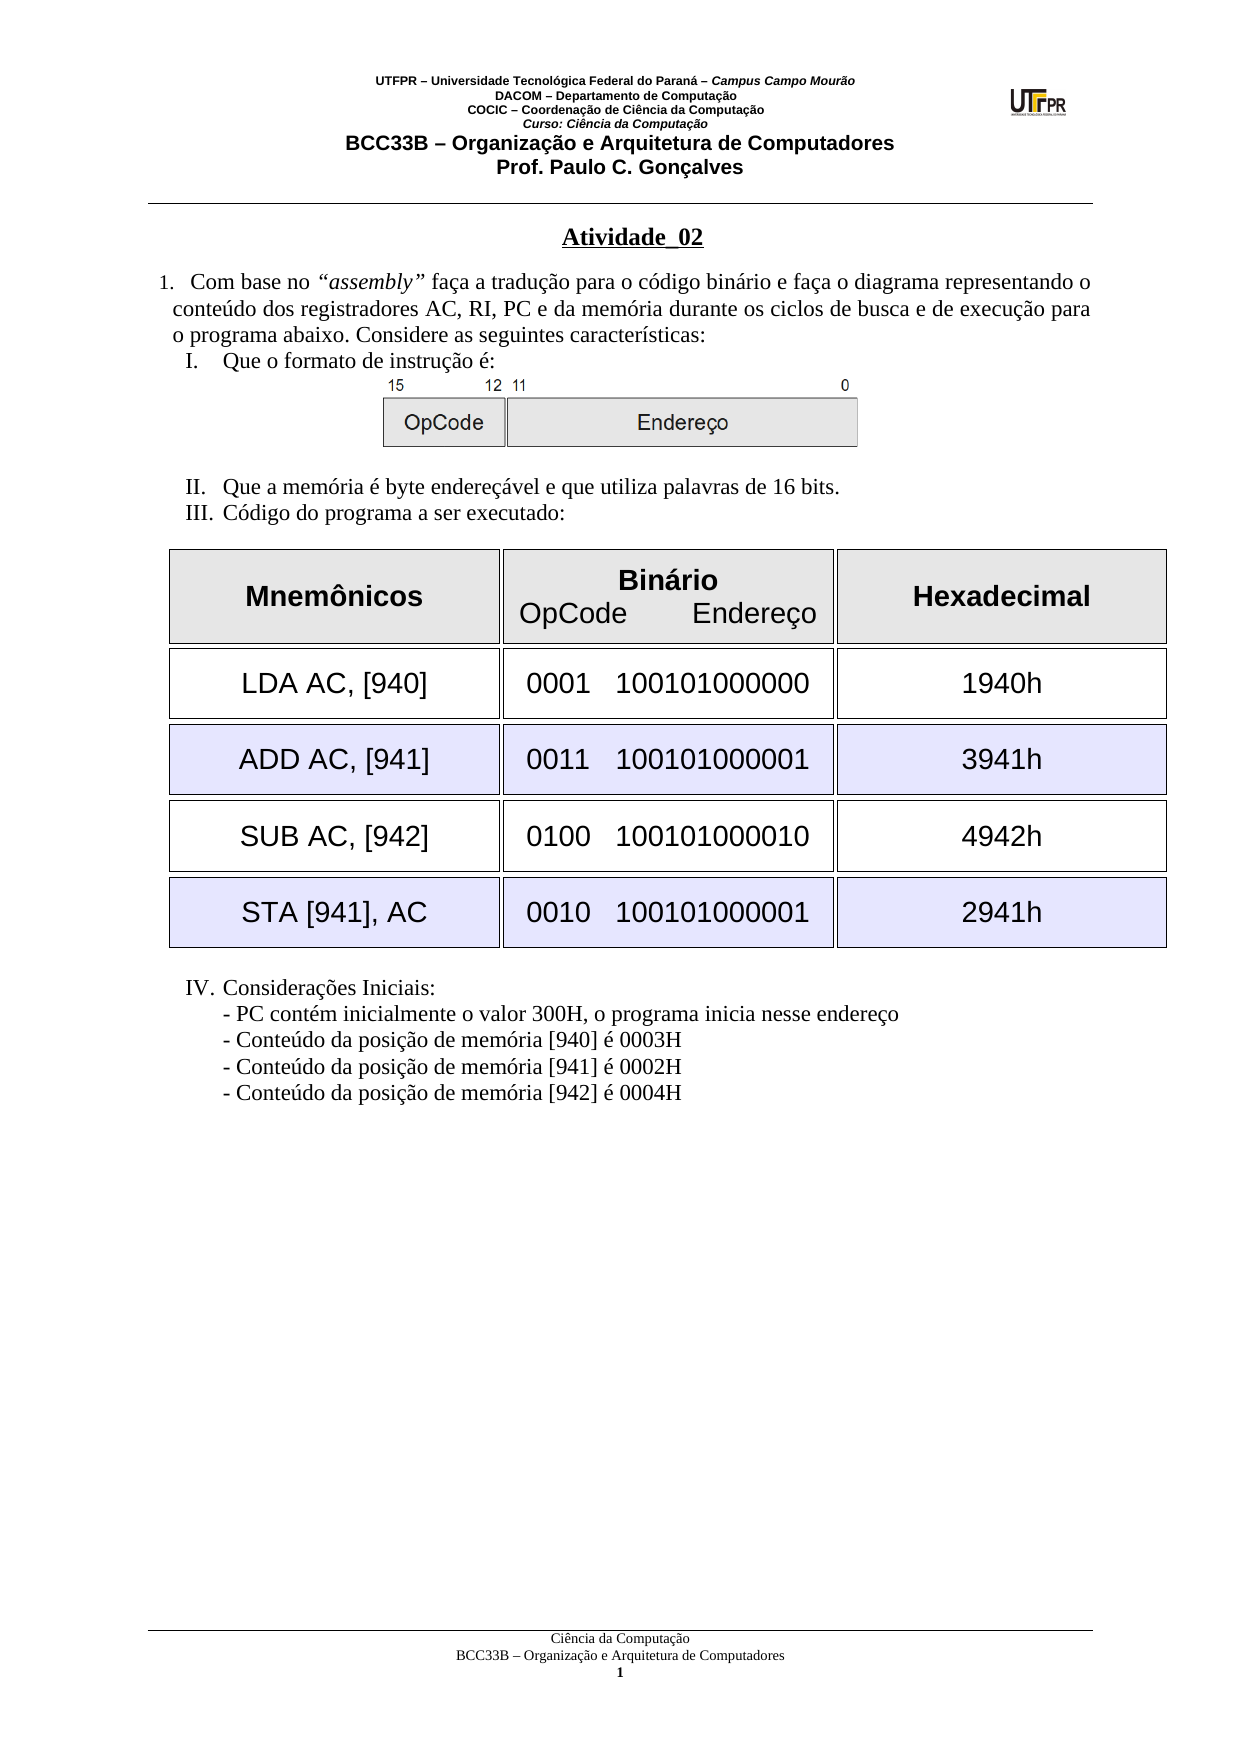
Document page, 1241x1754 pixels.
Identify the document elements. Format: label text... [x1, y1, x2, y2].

list Que o formato de instrução é: [185, 347, 1093, 374]
list - PC contém inicialmente o valor 300H, o programa inicia nesse endereço [185, 1000, 1093, 1027]
list Código do programa a ser executado: [185, 499, 1093, 526]
list - Conteúdo da posição de memória [941] é 0002H [185, 1053, 1093, 1079]
list Com base no “assembly” faça a tradução para o código binário e faça o diagrama representando o conteúdo dos registradores AC, RI, PC e da memória durante os ciclos de busca e de execução para o programa abaixo. Considere as seguintes características: [153, 268, 1093, 347]
list - Conteúdo da posição de memória [940] é 0003H [185, 1027, 1093, 1053]
list Que a memória é byte endereçável e que utiliza palavras de 16 bits. [185, 473, 1093, 499]
list Atividade_02 [153, 222, 1093, 251]
picture [383, 373, 858, 447]
list - Conteúdo da posição de memória [942] é 0004H [185, 1079, 1093, 1106]
picture [1010, 89, 1066, 116]
list Considerações Iniciais: [185, 974, 1093, 1000]
